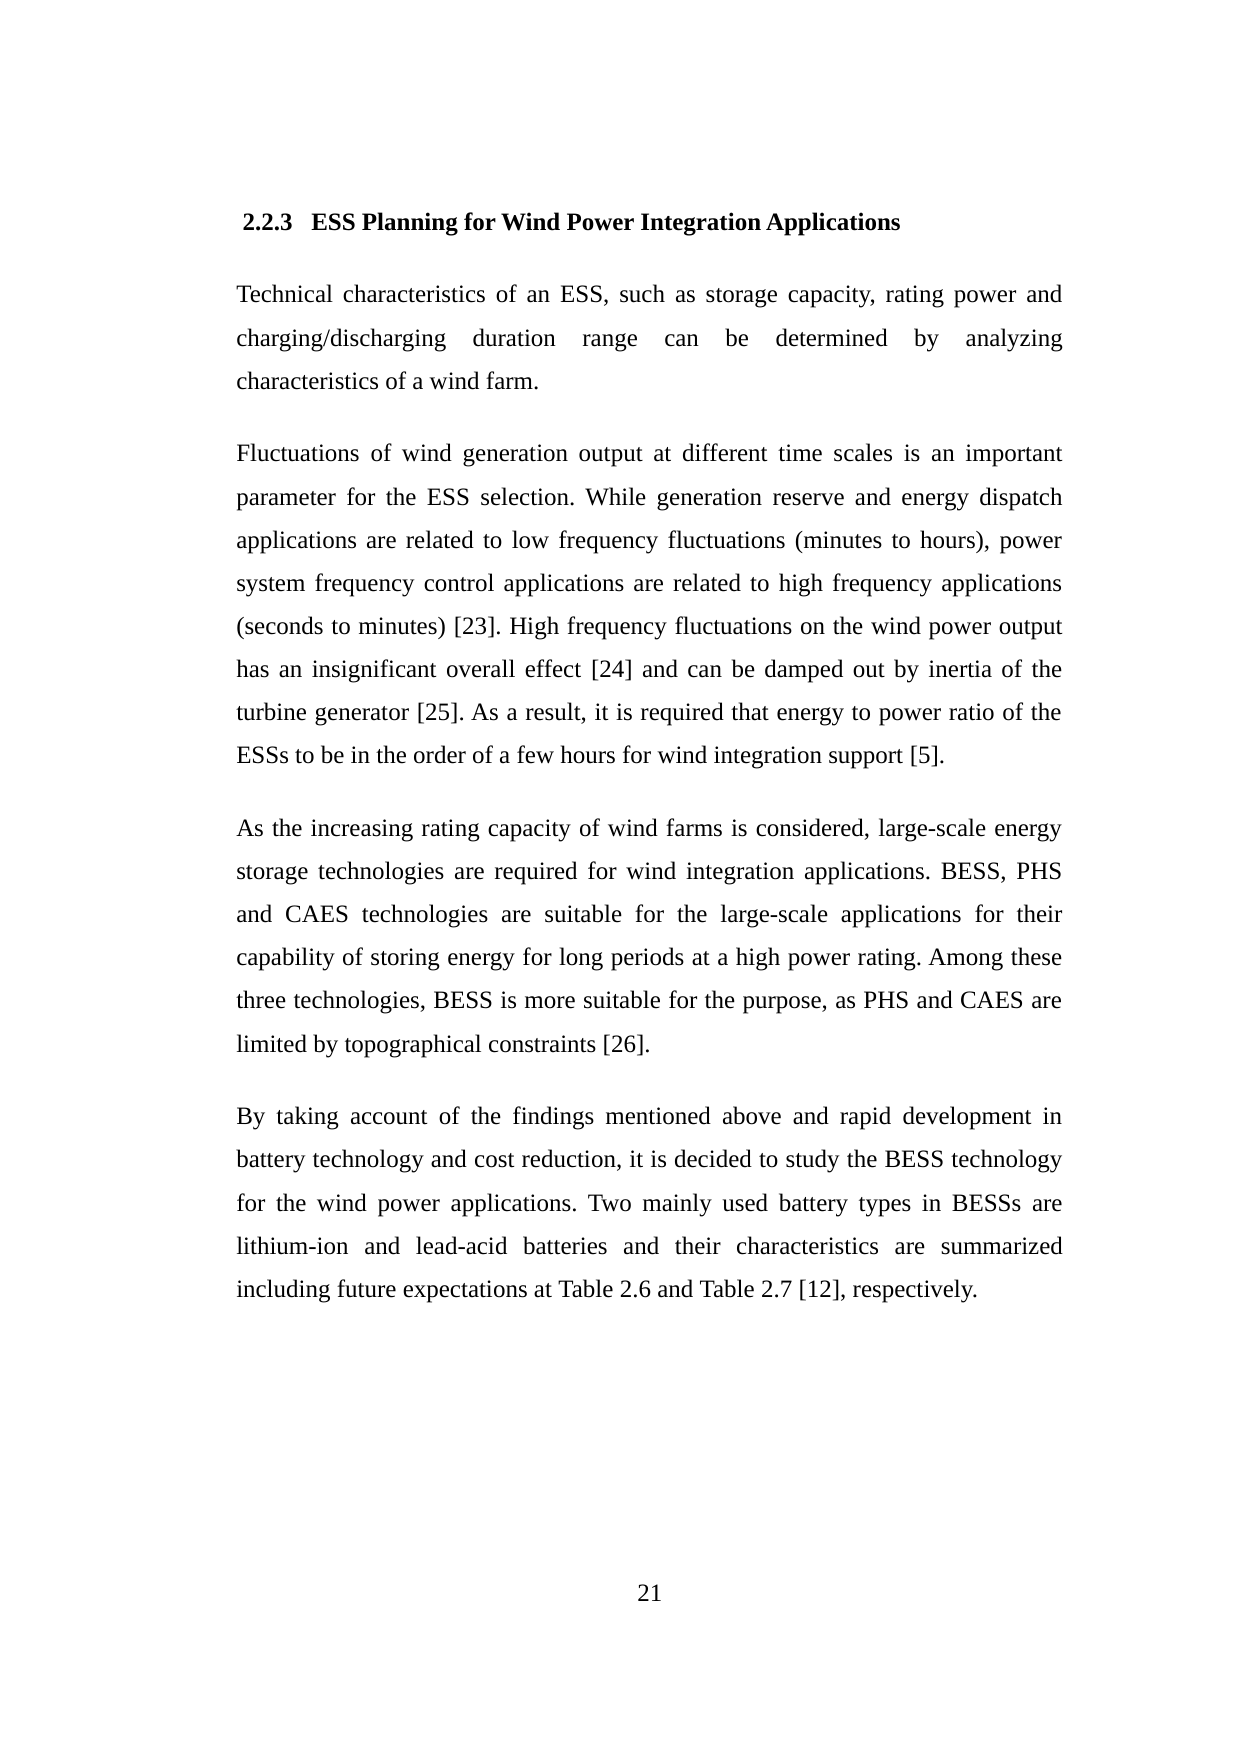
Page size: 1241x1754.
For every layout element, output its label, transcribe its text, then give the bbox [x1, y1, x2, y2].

subtitle ESS Planning for Wind Power Integration Applications [236, 207, 1063, 236]
text By taking account of the findings mentioned above and rapid development in battery technology and cost reduction, it is decided to study the BESS technology for the wind power applications. Two mainly used battery types in BESSs are lithium-ion and lead-acid batteries and their characteristics are summarized including future expectations at Table 2.6 and Table 2.7 [12]⁠, respectively. [236, 1101, 1063, 1303]
text As the increasing rating capacity of wind farms is considered, large-scale energy storage technologies are required for wind integration applications. BESS, PHS and CAES technologies are suitable for the large-scale applications for their capability of storing energy for long periods at a high power rating. Among these three technologies, BESS is more suitable for the purpose, as PHS and CAES are limited by topographical constraints [26]⁠. [236, 813, 1063, 1057]
text Fluctuations of wind generation output at different time scales is an important parameter for the ESS selection. While generation reserve and energy dispatch applications are related to low frequency fluctuations (minutes to hours), power system frequency control applications are related to high frequency applications (seconds to minutes) [23]⁠. High frequency fluctuations on the wind power output has an insignificant overall effect [24]⁠ and can be damped out by inertia of the turbine generator [25]⁠. As a result, it is required that energy to power ratio of the ESSs to be in the order of a few hours for wind integration support [5]⁠. [236, 438, 1063, 769]
text Technical characteristics of an ESS, such as storage capacity, rating power and charging/discharging duration range can be determined by analyzing characteristics of a wind farm. [236, 279, 1063, 394]
